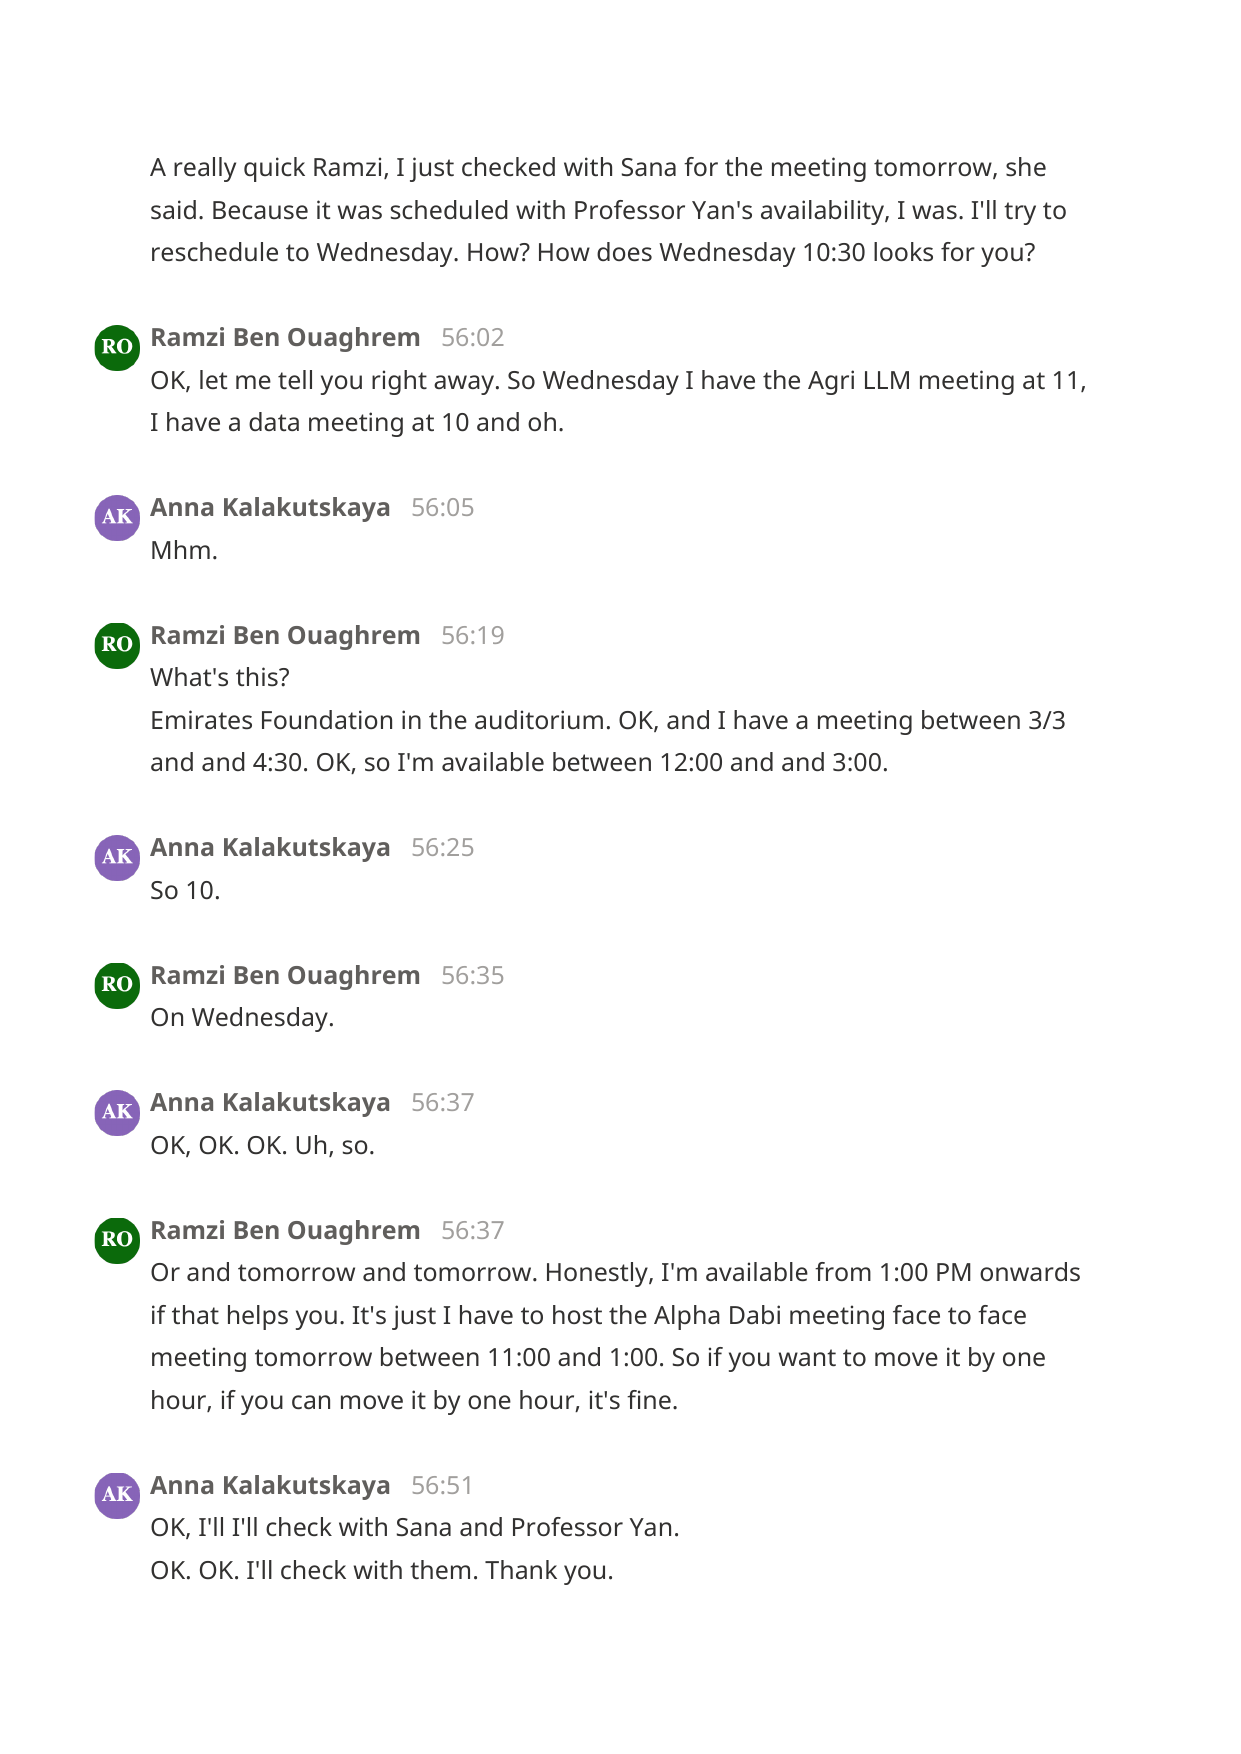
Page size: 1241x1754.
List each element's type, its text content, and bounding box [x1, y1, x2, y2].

text Anna Kalakutskaya 56:25 So 10. [150, 787, 1090, 907]
text A really quick Ramzi, I just checked with Sana for the meeting tomorrow, she said. Because it was scheduled with Professor Yan's availability, I was. I'll try to reschedule to Wednesday. How? How does Wednesday 10:30 looks for you? [150, 150, 1090, 269]
text Ramzi Ben Ouaghrem 56:35 On Wednesday. [150, 915, 1090, 1034]
text Ramzi Ben Ouaghrem 56:37 Or and tomorrow and tomorrow. Honestly, I'm available from 1:00 PM onwards if that helps you. It's just I have to host the Alpha Dabi meeting face to face meeting tomorrow between 11:00 and 1:00. So if you want to move it by one hour, if you can move it by one hour, it's fine. [150, 1170, 1090, 1417]
text Anna Kalakutskaya 56:51 OK, I'll I'll check with Sana and Professor Yan. OK. OK. I'll check with them. Thank you. [150, 1425, 1090, 1587]
text Ramzi Ben Ouaghrem 56:19 What's this? Emirates Foundation in the auditorium. OK, and I have a meeting between 3/3 and and 4:30. OK, so I'm available between 12:00 and and 3:00. [150, 575, 1090, 779]
text Anna Kalakutskaya 56:37 OK, OK. OK. Uh, so. [150, 1042, 1090, 1162]
text Anna Kalakutskaya 56:05 Mhm. [150, 447, 1090, 567]
text Ramzi Ben Ouaghrem 56:02 OK, let me tell you right away. So Wednesday I have the Agri LLM meeting at 11, I have a data meeting at 10 and oh. [150, 277, 1090, 439]
